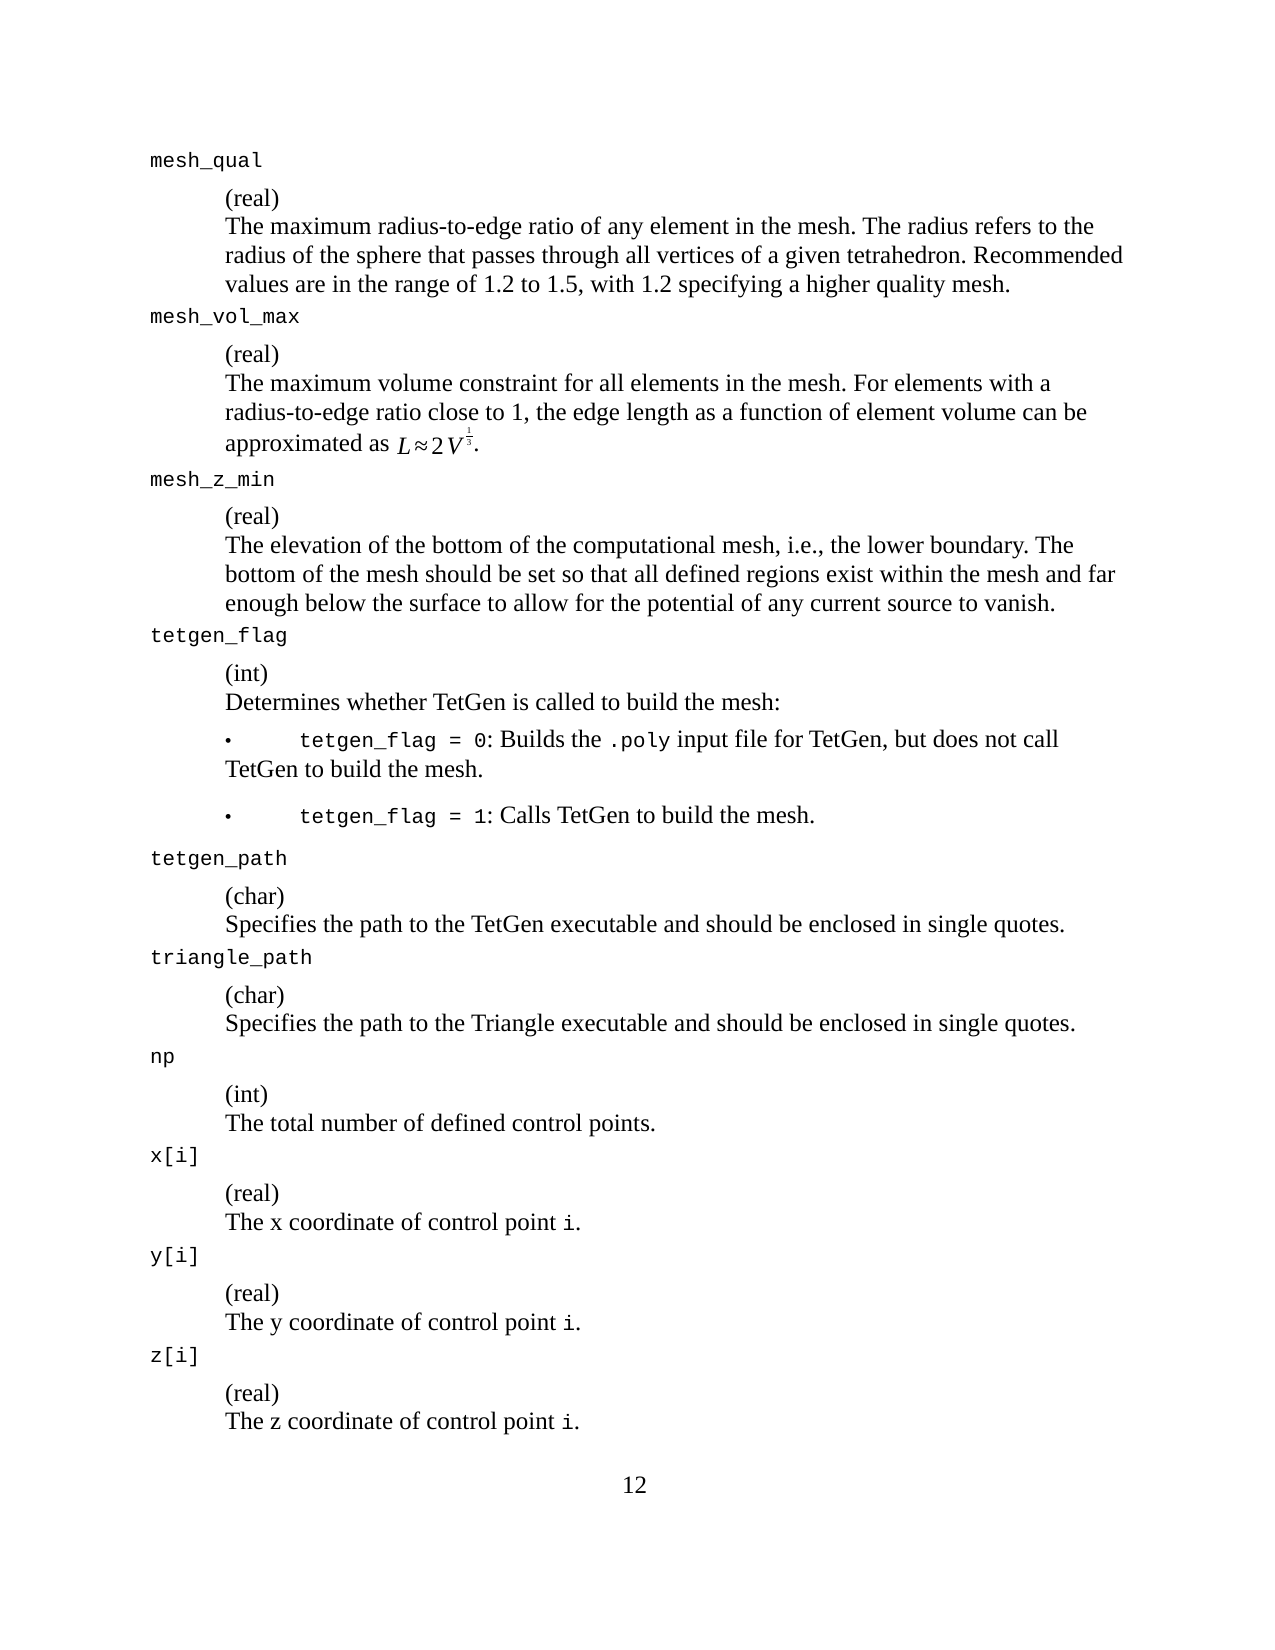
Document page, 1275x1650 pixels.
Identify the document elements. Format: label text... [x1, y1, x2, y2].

list tetgen_flag = 0: Builds the .poly input file for TetGen, but does not call TetGen to build the mesh. [225, 724, 1125, 783]
text mesh_vol_max [150, 307, 1125, 330]
text (real) The maximum volume constraint for all elements in the mesh. For elements with a radius-to-edge ratio close to 1, the edge length as a function of element volume can be approximated as . [225, 339, 1125, 460]
text x[i] [150, 1145, 1125, 1169]
text (real) The y coordinate of control point i. [225, 1278, 1125, 1336]
text np [150, 1046, 1125, 1070]
text mesh_z_min [150, 469, 1125, 492]
text (char) Specifies the path to the TetGen executable and should be enclosed in single quotes. [225, 881, 1125, 938]
text z[i] [150, 1345, 1125, 1369]
text (int) Determines whether TetGen is called to build the mesh: [225, 658, 1125, 715]
text y[i] [150, 1245, 1125, 1269]
text triangle_path [150, 947, 1125, 971]
text (real) The z coordinate of control point i. [225, 1378, 1125, 1436]
list tetgen_flag = 1: Calls TetGen to build the mesh. [225, 801, 1125, 830]
text (char) Specifies the path to the Triangle executable and should be enclosed in single quotes. [225, 980, 1125, 1037]
text (real) The elevation of the bottom of the computational mesh, i.e., the lower boundary. The bottom of the mesh should be set so that all defined regions exist within the mesh and far enough below the surface to allow for the potential of any current source to vanish. [225, 501, 1125, 616]
text (real) The x coordinate of control point i. [225, 1178, 1125, 1236]
text (real) The maximum radius-to-edge ratio of any element in the mesh. The radius refers to the radius of the sphere that passes through all vertices of a given tetrahedron. Recommended values are in the range of 1.2 to 1.5, with 1.2 specifying a higher quality mesh. [225, 183, 1125, 298]
text tetgen_path [150, 848, 1125, 872]
text (int) The total number of defined control points. [225, 1079, 1125, 1136]
text tetgen_flag [150, 625, 1125, 649]
text mesh_qual [150, 150, 1125, 174]
